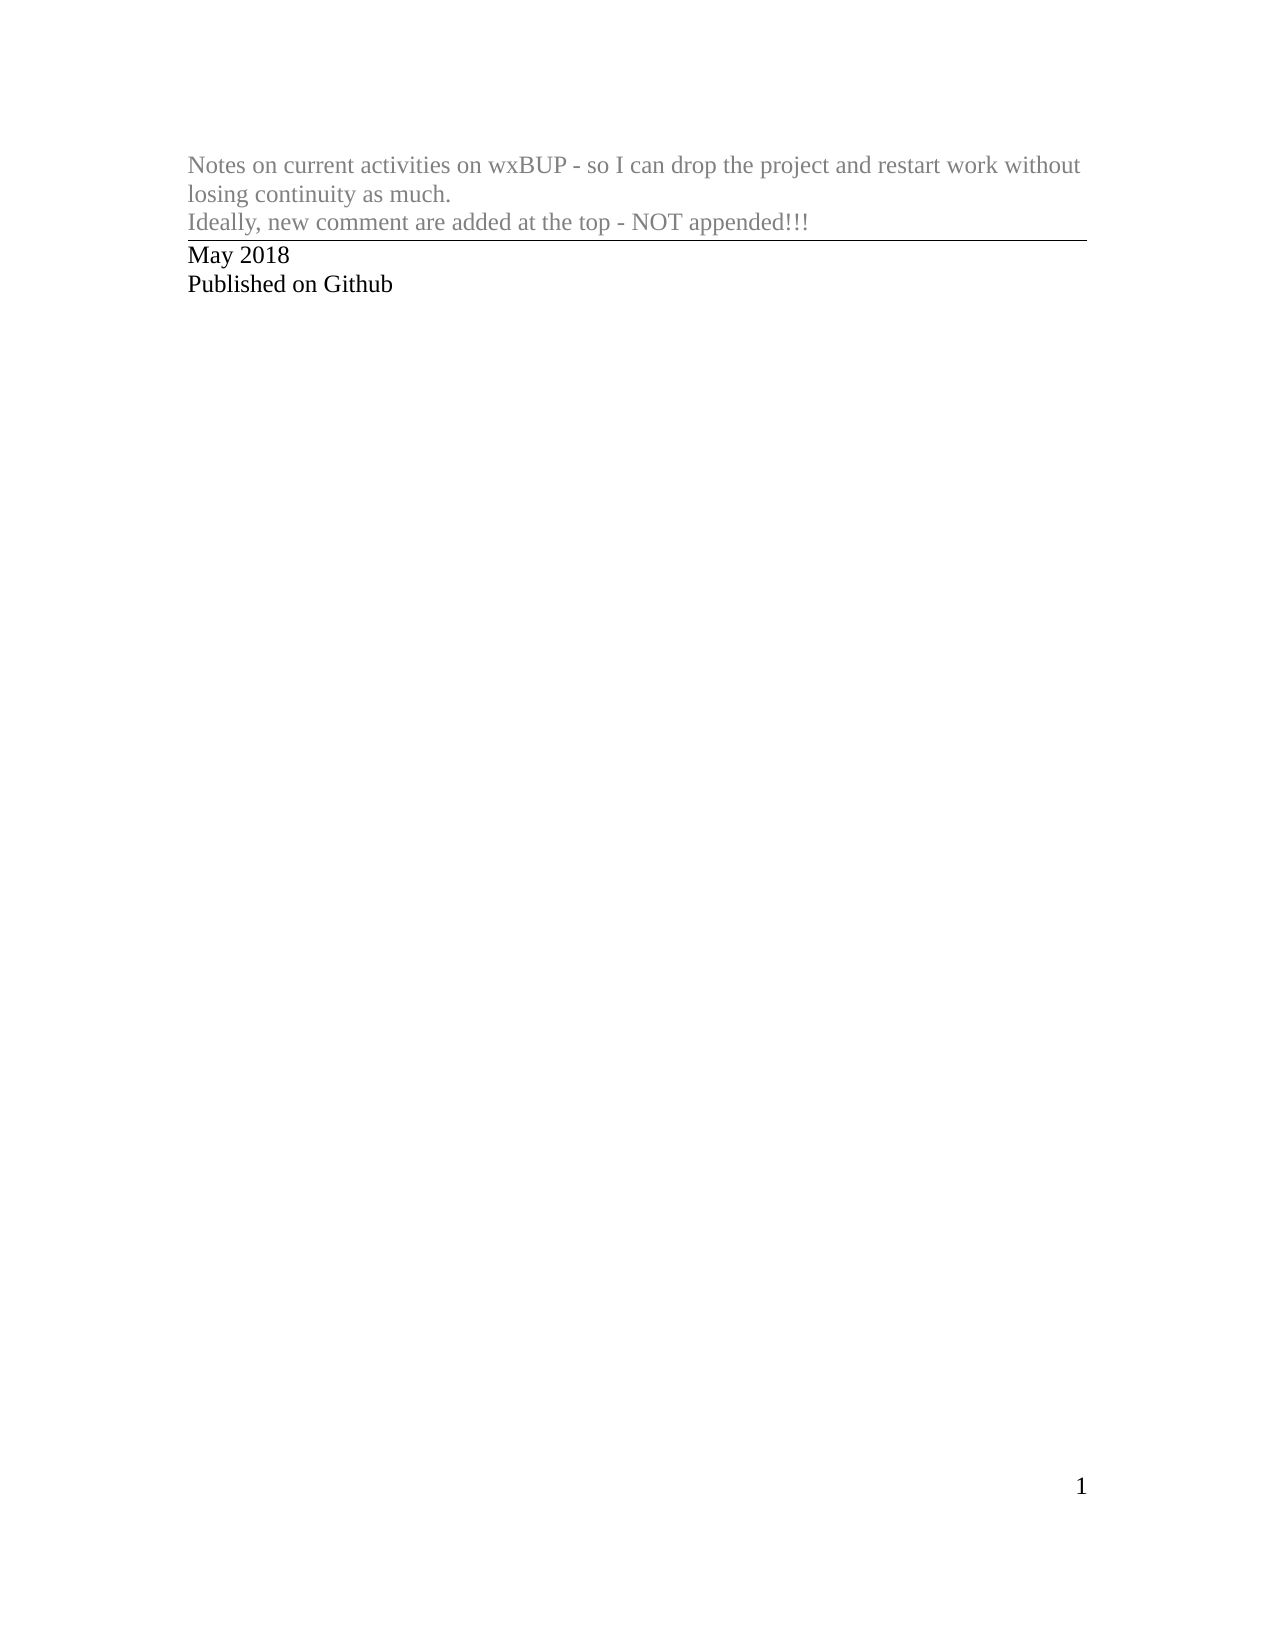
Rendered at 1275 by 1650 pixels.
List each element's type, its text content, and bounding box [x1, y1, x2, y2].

text Ideally, new comment are added at the top - NOT appended!!! [187, 207, 1087, 241]
text Published on Github [187, 269, 1087, 298]
text May 2018 [187, 241, 1087, 269]
text Notes on current activities on wxBUP - so I can drop the project and restart work without losing continuity as much. [187, 150, 1087, 207]
